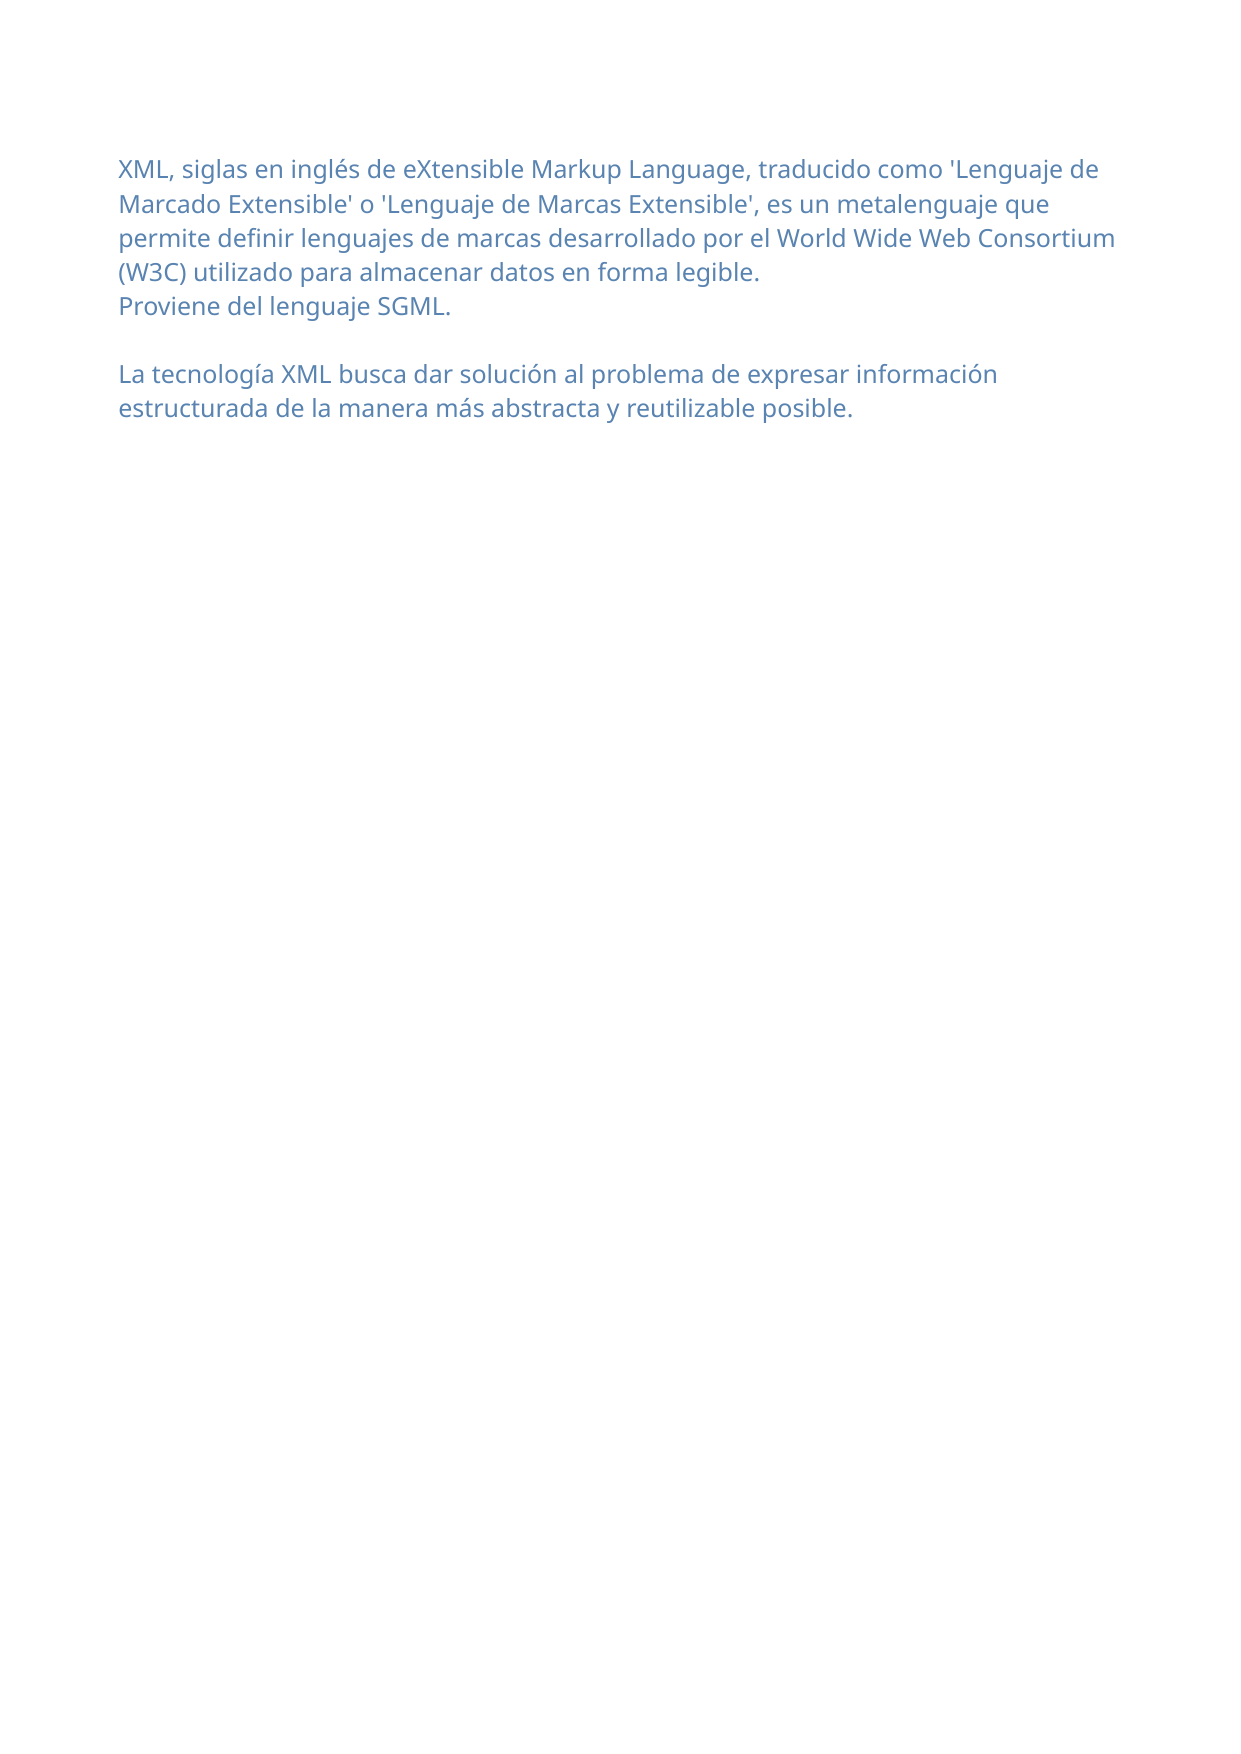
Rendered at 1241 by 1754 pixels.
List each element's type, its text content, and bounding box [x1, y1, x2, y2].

text XML, siglas en inglés de eXtensible Markup Language, traducido como 'Lenguaje de Marcado Extensible' o 'Lenguaje de Marcas Extensible', es un metalenguaje que permite definir lenguajes de marcas desarrollado por el World Wide Web Consortium (W3C) utilizado para almacenar datos en forma legible. [118, 152, 1122, 288]
text Proviene del lenguaje SGML. [118, 288, 1122, 322]
text La tecnología XML busca dar solución al problema de expresar información estructurada de la manera más abstracta y reutilizable posible. [118, 357, 1122, 425]
